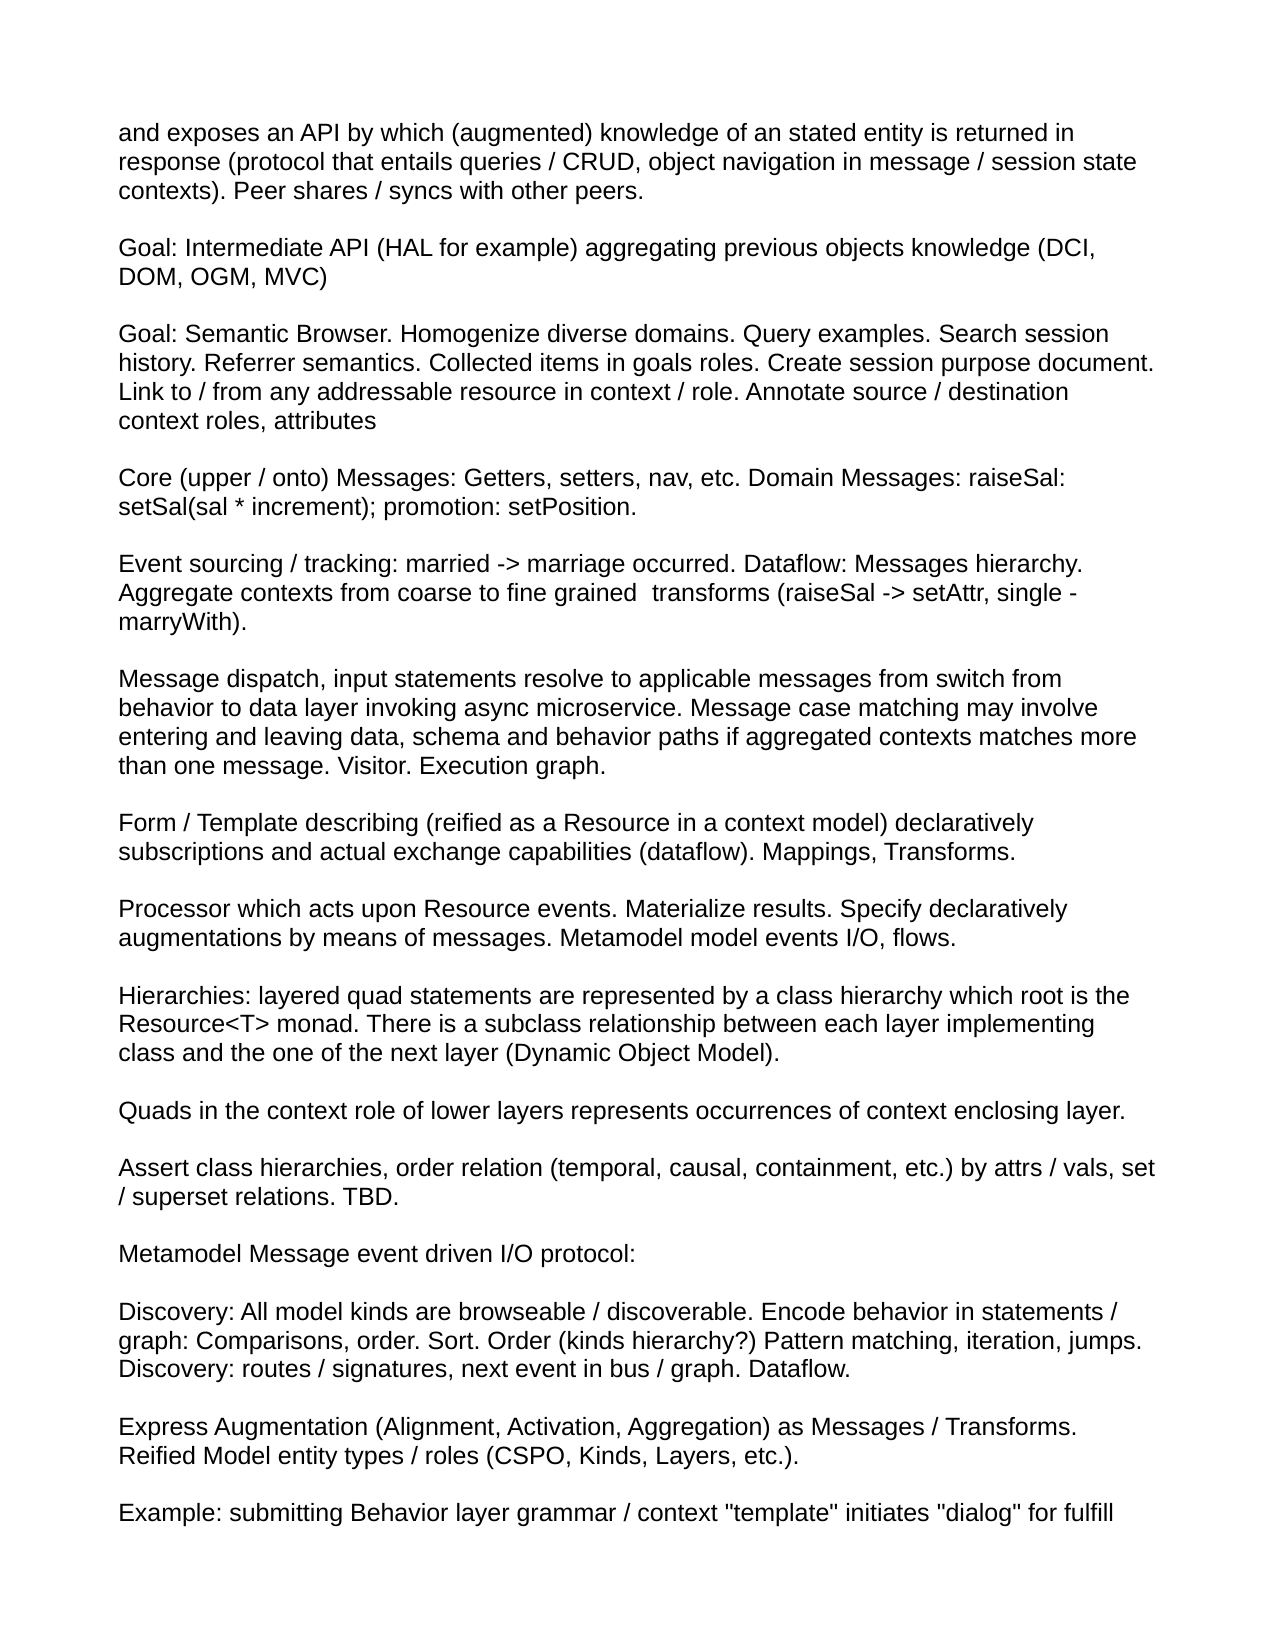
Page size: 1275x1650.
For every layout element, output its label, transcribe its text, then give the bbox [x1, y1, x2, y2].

text Metamodel Message event driven I/O protocol: [118, 1239, 1157, 1268]
text and exposes an API by which (augmented) knowledge of an stated entity is returned in response (protocol that entails queries / CRUD, object navigation in message / session state contexts). Peer shares / syncs with other peers. [118, 118, 1157, 204]
text Assert class hierarchies, order relation (temporal, causal, containment, etc.) by attrs / vals, set / superset relations. TBD. [118, 1153, 1157, 1211]
text Event sourcing / tracking: married -> marriage occurred. Dataflow: Messages hierarchy. Aggregate contexts from coarse to fine grained transforms (raiseSal -> setAttr, single - marryWith). [118, 549, 1157, 636]
text Hierarchies: layered quad statements are represented by a class hierarchy which root is the Resource<T> monad. There is a subclass relationship between each layer implementing class and the one of the next layer (Dynamic Object Model). [118, 981, 1157, 1067]
text Express Augmentation (Alignment, Activation, Aggregation) as Messages / Transforms. Reified Model entity types / roles (CSPO, Kinds, Layers, etc.). [118, 1412, 1157, 1469]
text Discovery: All model kinds are browseable / discoverable. Encode behavior in statements / graph: Comparisons, order. Sort. Order (kinds hierarchy?) Pattern matching, iteration, jumps. Discovery: routes / signatures, next event in bus / graph. Dataflow. [118, 1297, 1157, 1383]
text Message dispatch, input statements resolve to applicable messages from switch from behavior to data layer invoking async microservice. Message case matching may involve entering and leaving data, schema and behavior paths if aggregated contexts matches more than one message. Visitor. Execution graph. [118, 664, 1157, 779]
text Example: submitting Behavior layer grammar / context "template" initiates "dialog" for fulfill [118, 1498, 1157, 1527]
text Processor which acts upon Resource events. Materialize results. Specify declaratively augmentations by means of messages. Metamodel model events I/O, flows. [118, 894, 1157, 952]
text Quads in the context role of lower layers represents occurrences of context enclosing layer. [118, 1096, 1157, 1124]
text Form / Template describing (reified as a Resource in a context model) declaratively subscriptions and actual exchange capabilities (dataflow). Mappings, Transforms. [118, 808, 1157, 866]
text Goal: Intermediate API (HAL for example) aggregating previous objects knowledge (DCI, DOM, OGM, MVC) [118, 233, 1157, 291]
text Core (upper / onto) Messages: Getters, setters, nav, etc. Domain Messages: raiseSal: setSal(sal * increment); promotion: setPosition. [118, 463, 1157, 521]
text Goal: Semantic Browser. Homogenize diverse domains. Query examples. Search session history. Referrer semantics. Collected items in goals roles. Create session purpose document. Link to / from any addressable resource in context / role. Annotate source / destination context roles, attributes [118, 319, 1157, 434]
